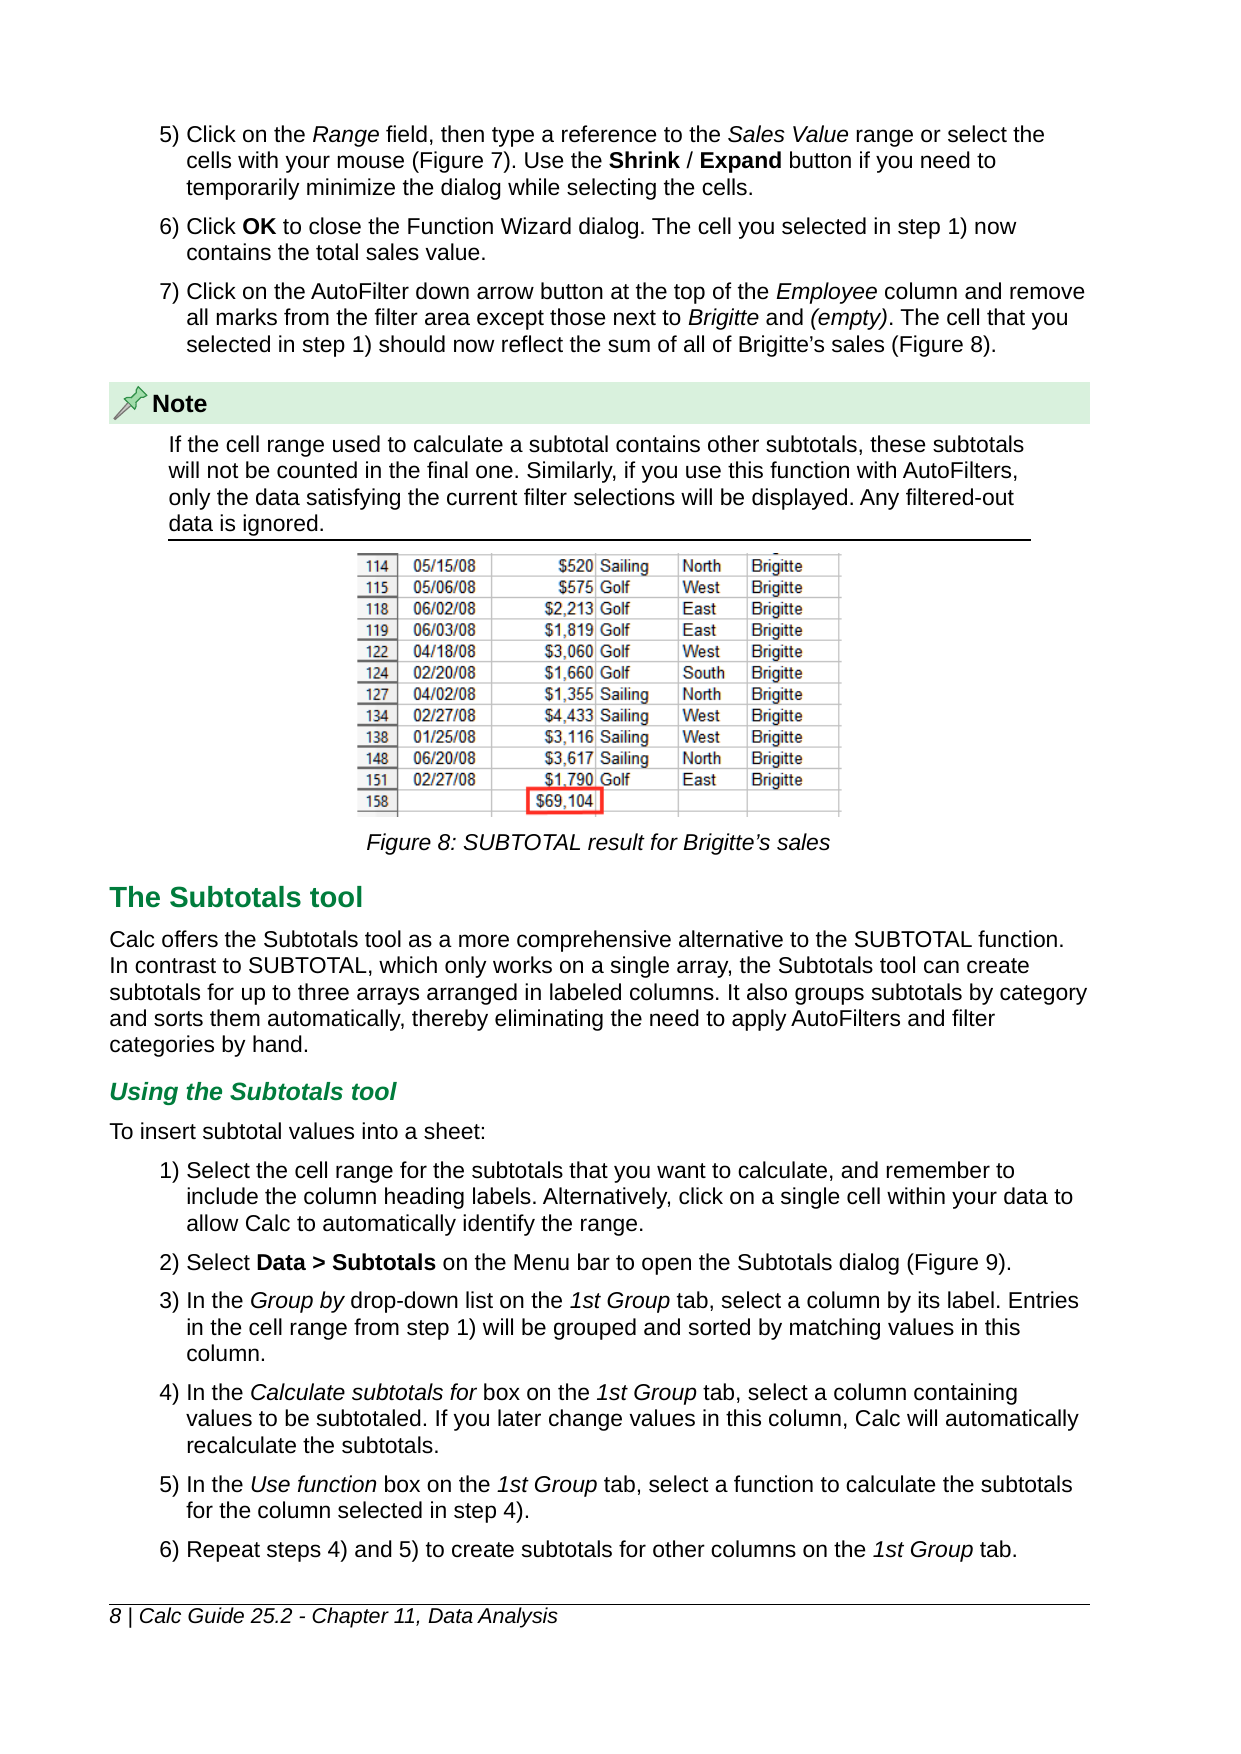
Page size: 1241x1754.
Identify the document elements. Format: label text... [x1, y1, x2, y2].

list Select the cell range for the subtotals that you want to calculate, and remember to include the column heading labels. Alternatively, click on a single cell within your data to allow Calc to automatically identify the range. [186, 1157, 1090, 1236]
list In the Use function box on the 1st Group tab, select a function to calculate the subtotals for the column selected in step 4). [186, 1471, 1090, 1523]
list To insert subtotal values into a sheet: [109, 1118, 1090, 1144]
subtitle Note [151, 382, 1090, 424]
picture [357, 553, 842, 817]
list Click OK to close the Function Wizard dialog. The cell you selected in step 1) now contains the total sales value. [186, 213, 1090, 265]
list In the Calculate subtotals for box on the 1st Group tab, select a column containing values to be subtotaled. If you later change values in this column, Calc will automatically recalculate the subtotals. [186, 1379, 1090, 1458]
list Select Data > Subtotals on the Menu bar to open the Subtotals dialog (Figure 9). [186, 1248, 1090, 1275]
subtitle Using the Subtotals tool [109, 1077, 1090, 1106]
text Calc offers the Subtotals tool as a more comprehensive alternative to the SUBTOTAL function. In contrast to SUBTOTAL, which only works on a single array, the Subtotals tool can create subtotals for up to three arrays arranged in labeled columns. It also groups subtotals by category and sorts them automatically, thereby eliminating the need to apply AutoFilters and filter categories by hand. [109, 926, 1090, 1057]
text If the cell range used to calculate a subtotal contains other subtotals, these subtotals will not be counted in the final one. Similarly, if you use this function with AutoFilters, only the data satisfying the current filter selections will be displayed. Any filtered-out data is ignored. [168, 431, 1031, 539]
text Figure 8: SUBTOTAL result for Brigitte’s sales [357, 829, 842, 855]
list Repeat steps 4) and 5) to create subtotals for other columns on the 1st Group tab. [186, 1536, 1090, 1562]
list Click on the AutoFilter down arrow button at the top of the Employee column and remove all marks from the filter area except those next to Brigitte and (empty). The cell that you selected in step 1) should now reflect the sum of all of Brigitte’s sales (Figure 8). [186, 278, 1090, 357]
list Click on the Range field, then type a reference to the Sales Value range or select the cells with your mouse (Figure 7). Use the Shrink / Expand button if you need to temporarily minimize the dialog while selecting the cells. [186, 121, 1090, 200]
subtitle The Subtotals tool [109, 880, 1090, 913]
list In the Group by drop-down list on the 1st Group tab, select a column by its label. Entries in the cell range from step 1) will be grouped and sorted by matching values in this column. [186, 1287, 1090, 1366]
